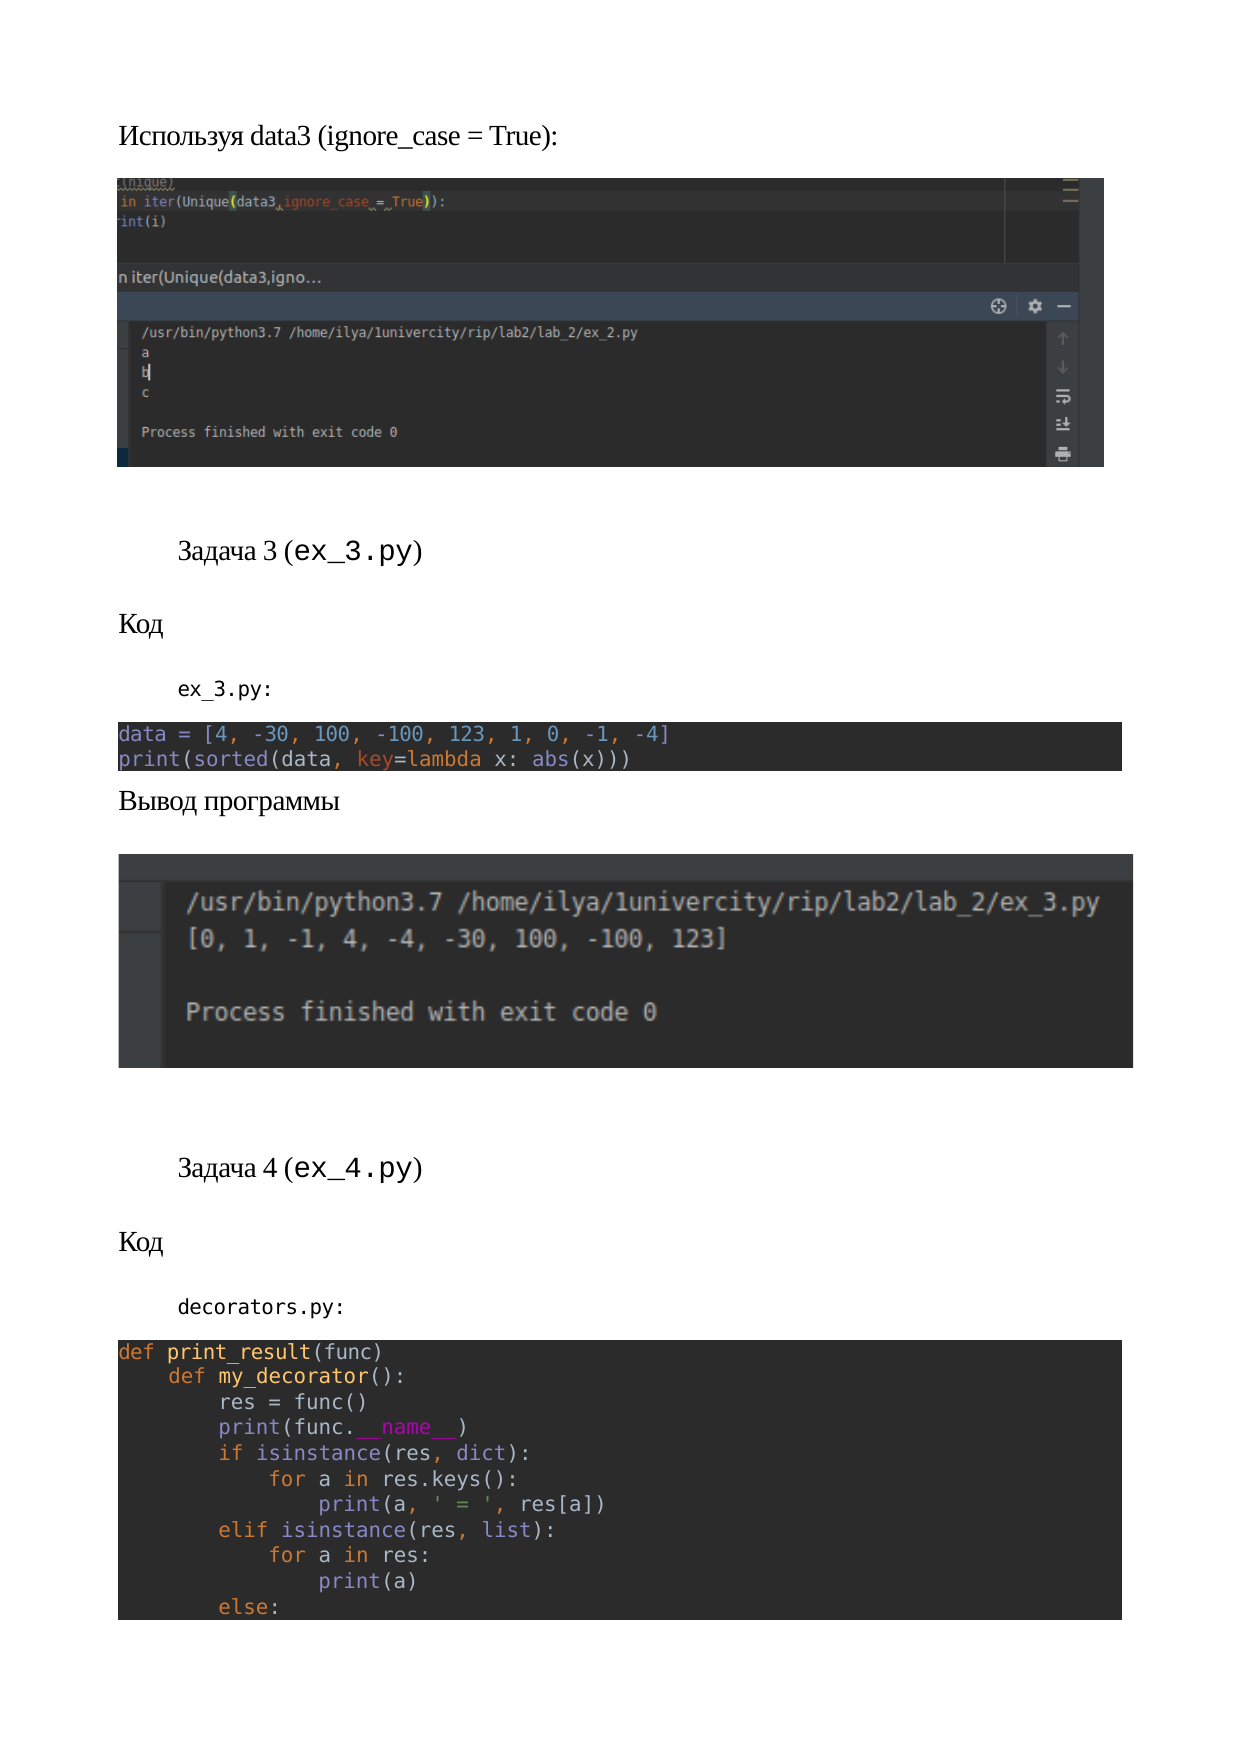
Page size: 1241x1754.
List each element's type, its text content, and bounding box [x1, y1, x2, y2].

text ex_3.py: [118, 677, 1122, 701]
text Код [118, 607, 1122, 640]
text for a in res.keys(): [118, 1467, 1122, 1492]
text Используя data3 (ignore_case = True): [118, 118, 1122, 152]
text print(sorted(data, key=lambda x: abs(x))) [118, 747, 1122, 771]
picture [117, 178, 1104, 467]
text decorators.py: [118, 1295, 1122, 1319]
text res = func() [118, 1390, 1122, 1415]
text else: [118, 1595, 1122, 1620]
text Код [118, 1224, 1122, 1258]
subtitle Задача 3 (ex_3.py) [118, 533, 1122, 569]
text def my_decorator(): [118, 1364, 1122, 1390]
text def print_result(func) [118, 1340, 1122, 1364]
text data = [4, -30, 100, -100, 123, 1, 0, -1, -4] [118, 722, 1122, 747]
text print(a, ' = ', res[a]) [118, 1492, 1122, 1518]
picture [118, 854, 1134, 1068]
subtitle Вывод программы [118, 783, 1122, 816]
text print(a) [118, 1569, 1122, 1595]
text if isinstance(res, dict): [118, 1441, 1122, 1467]
text print(func.__name__) [118, 1415, 1122, 1441]
text elif isinstance(res, list): [118, 1518, 1122, 1543]
subtitle Задача 4 (ex_4.py) [118, 1150, 1122, 1186]
text for a in res: [118, 1543, 1122, 1569]
